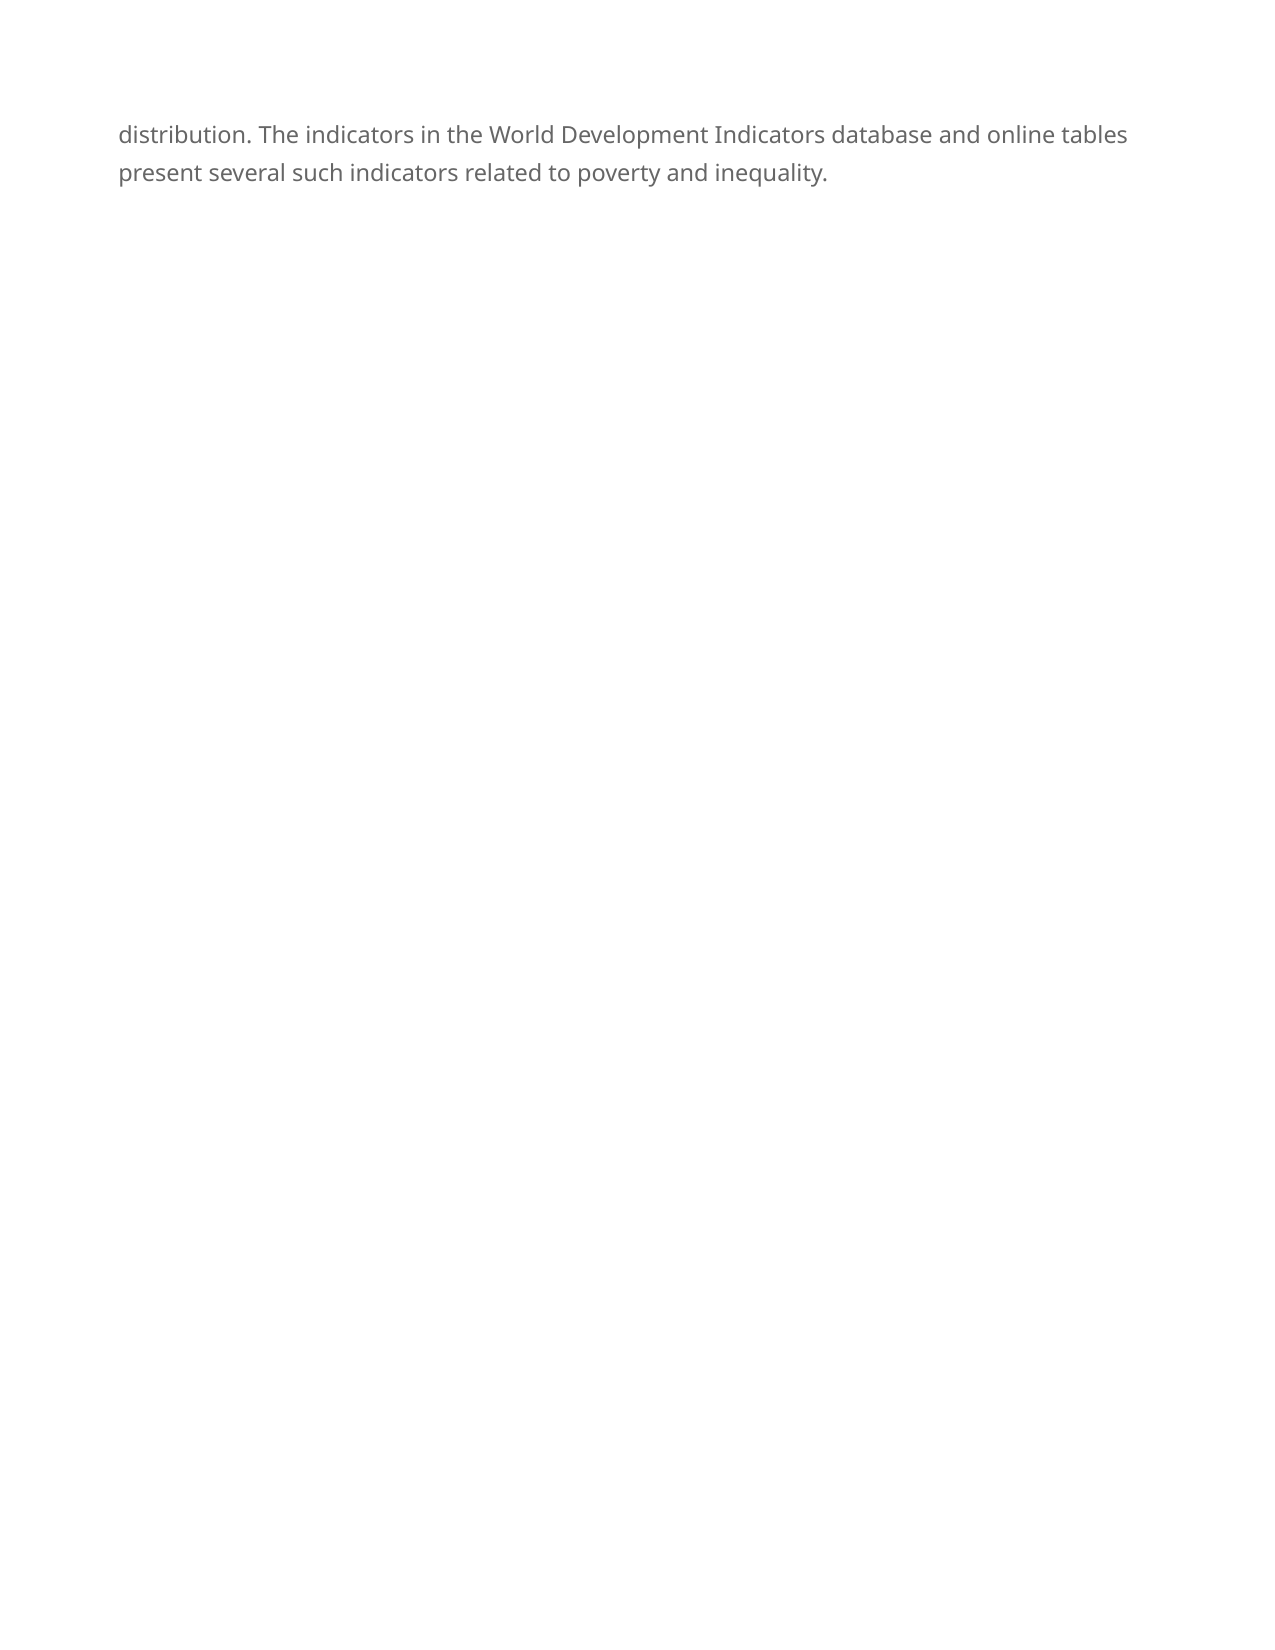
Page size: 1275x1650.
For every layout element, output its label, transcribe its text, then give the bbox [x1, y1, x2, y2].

text distribution. The indicators in the World Development Indicators database and online tables present several such indicators related to poverty and inequality. [118, 118, 1157, 188]
